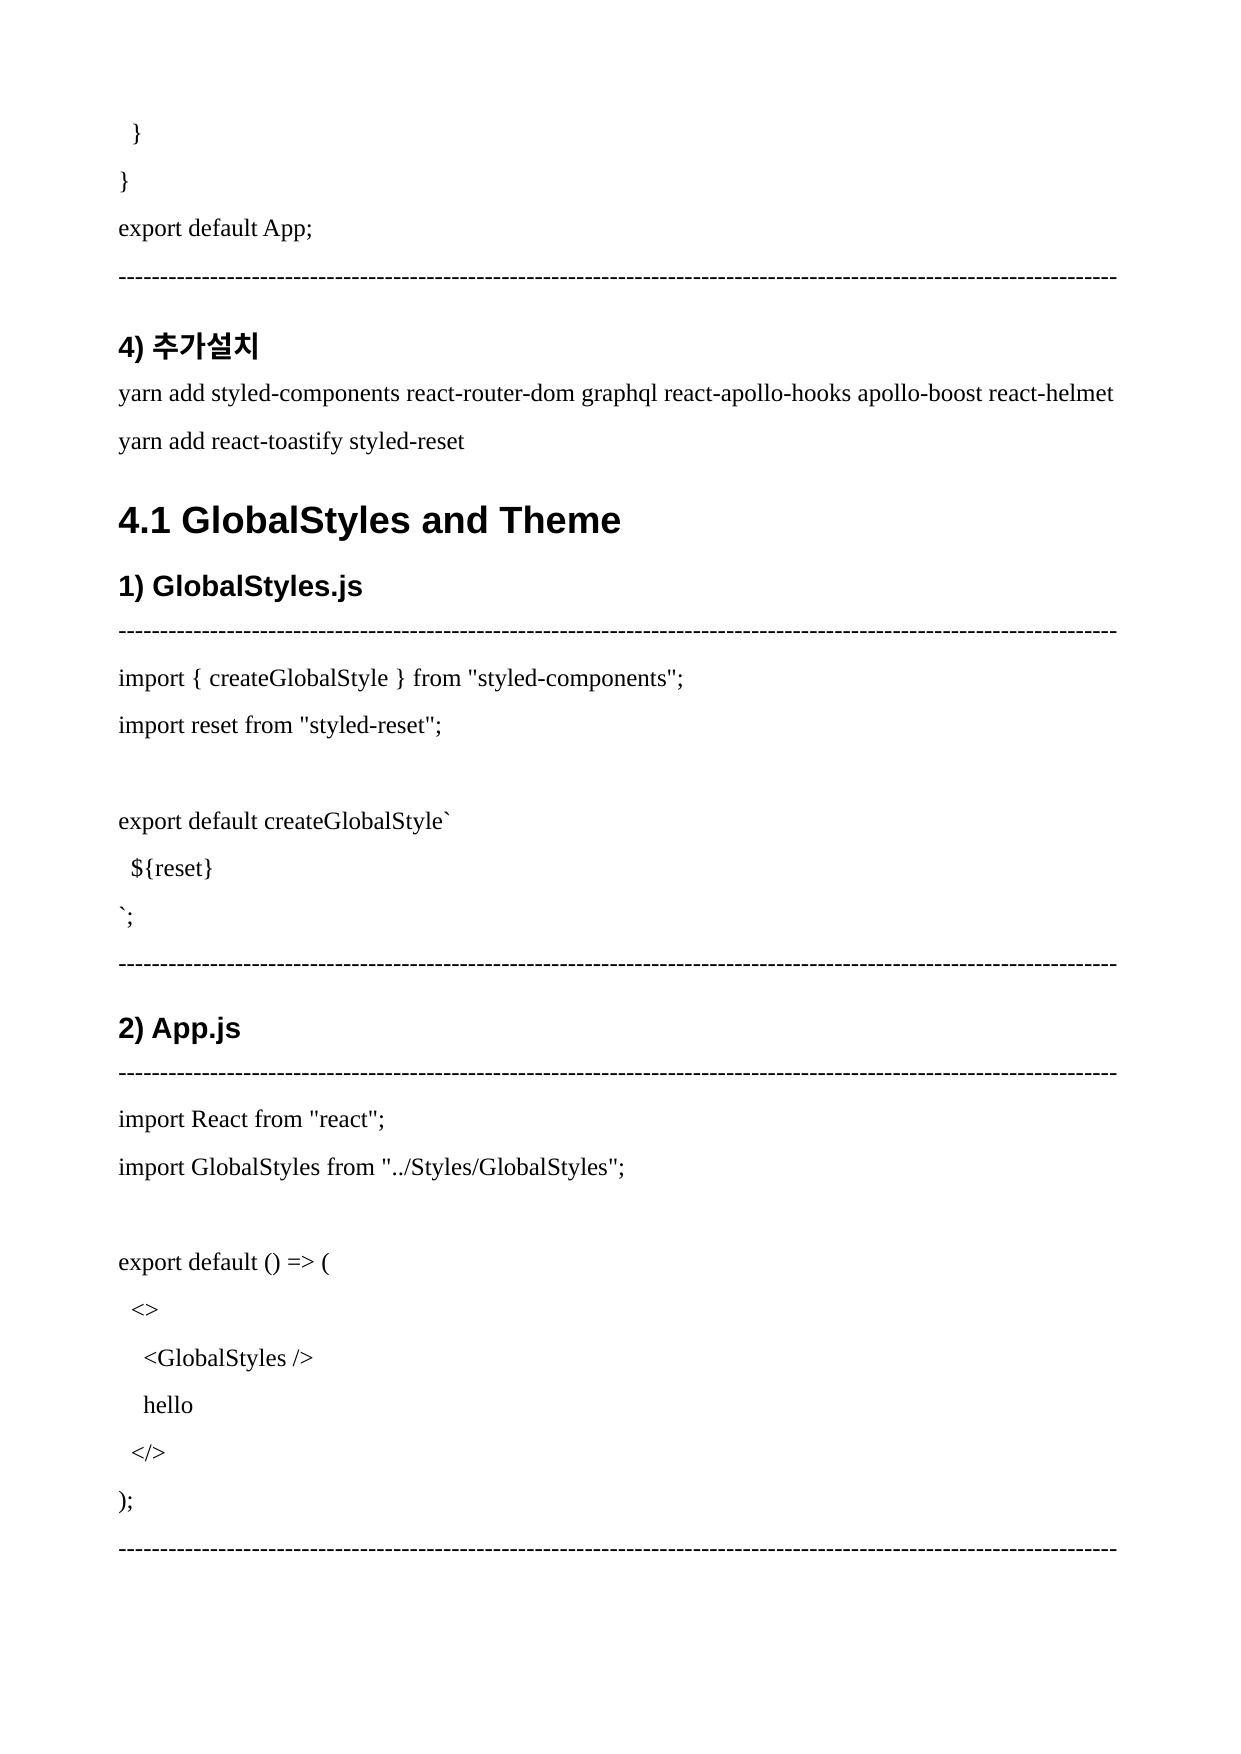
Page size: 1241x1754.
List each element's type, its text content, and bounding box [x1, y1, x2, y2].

text ------------------------------------------------------------------------------------------------------------------------ [118, 1533, 1122, 1562]
text <> [118, 1295, 1122, 1324]
text ); [118, 1485, 1122, 1514]
text import { createGlobalStyle } from "styled-components"; [118, 663, 1122, 692]
text <GlobalStyles /> [118, 1343, 1122, 1371]
subtitle 4) 추가설치 [118, 323, 1122, 366]
text ${reset} [118, 853, 1122, 882]
text ------------------------------------------------------------------------------------------------------------------------ [118, 1057, 1122, 1086]
text import GlobalStyles from "../Styles/GlobalStyles"; [118, 1152, 1122, 1181]
subtitle 4.1 GlobalStyles and Theme [118, 498, 1122, 542]
text export default App; [118, 213, 1122, 242]
text } [118, 118, 1122, 147]
text import reset from "styled-reset"; [118, 711, 1122, 739]
text </> [118, 1438, 1122, 1467]
text export default createGlobalStyle` [118, 806, 1122, 834]
text yarn add react-toastify styled-reset [118, 426, 1122, 454]
subtitle 1) GlobalStyles.js [118, 569, 1122, 603]
text import React from "react"; [118, 1104, 1122, 1133]
text ------------------------------------------------------------------------------------------------------------------------ [118, 261, 1122, 290]
text `; [118, 901, 1122, 930]
subtitle 2) App.js [118, 1011, 1122, 1044]
text ------------------------------------------------------------------------------------------------------------------------ [118, 615, 1122, 644]
text hello [118, 1390, 1122, 1419]
text export default () => ( [118, 1247, 1122, 1276]
text ------------------------------------------------------------------------------------------------------------------------ [118, 948, 1122, 977]
text } [118, 166, 1122, 194]
text yarn add styled-components react-router-dom graphql react-apollo-hooks apollo-boost react-helmet [118, 378, 1122, 407]
